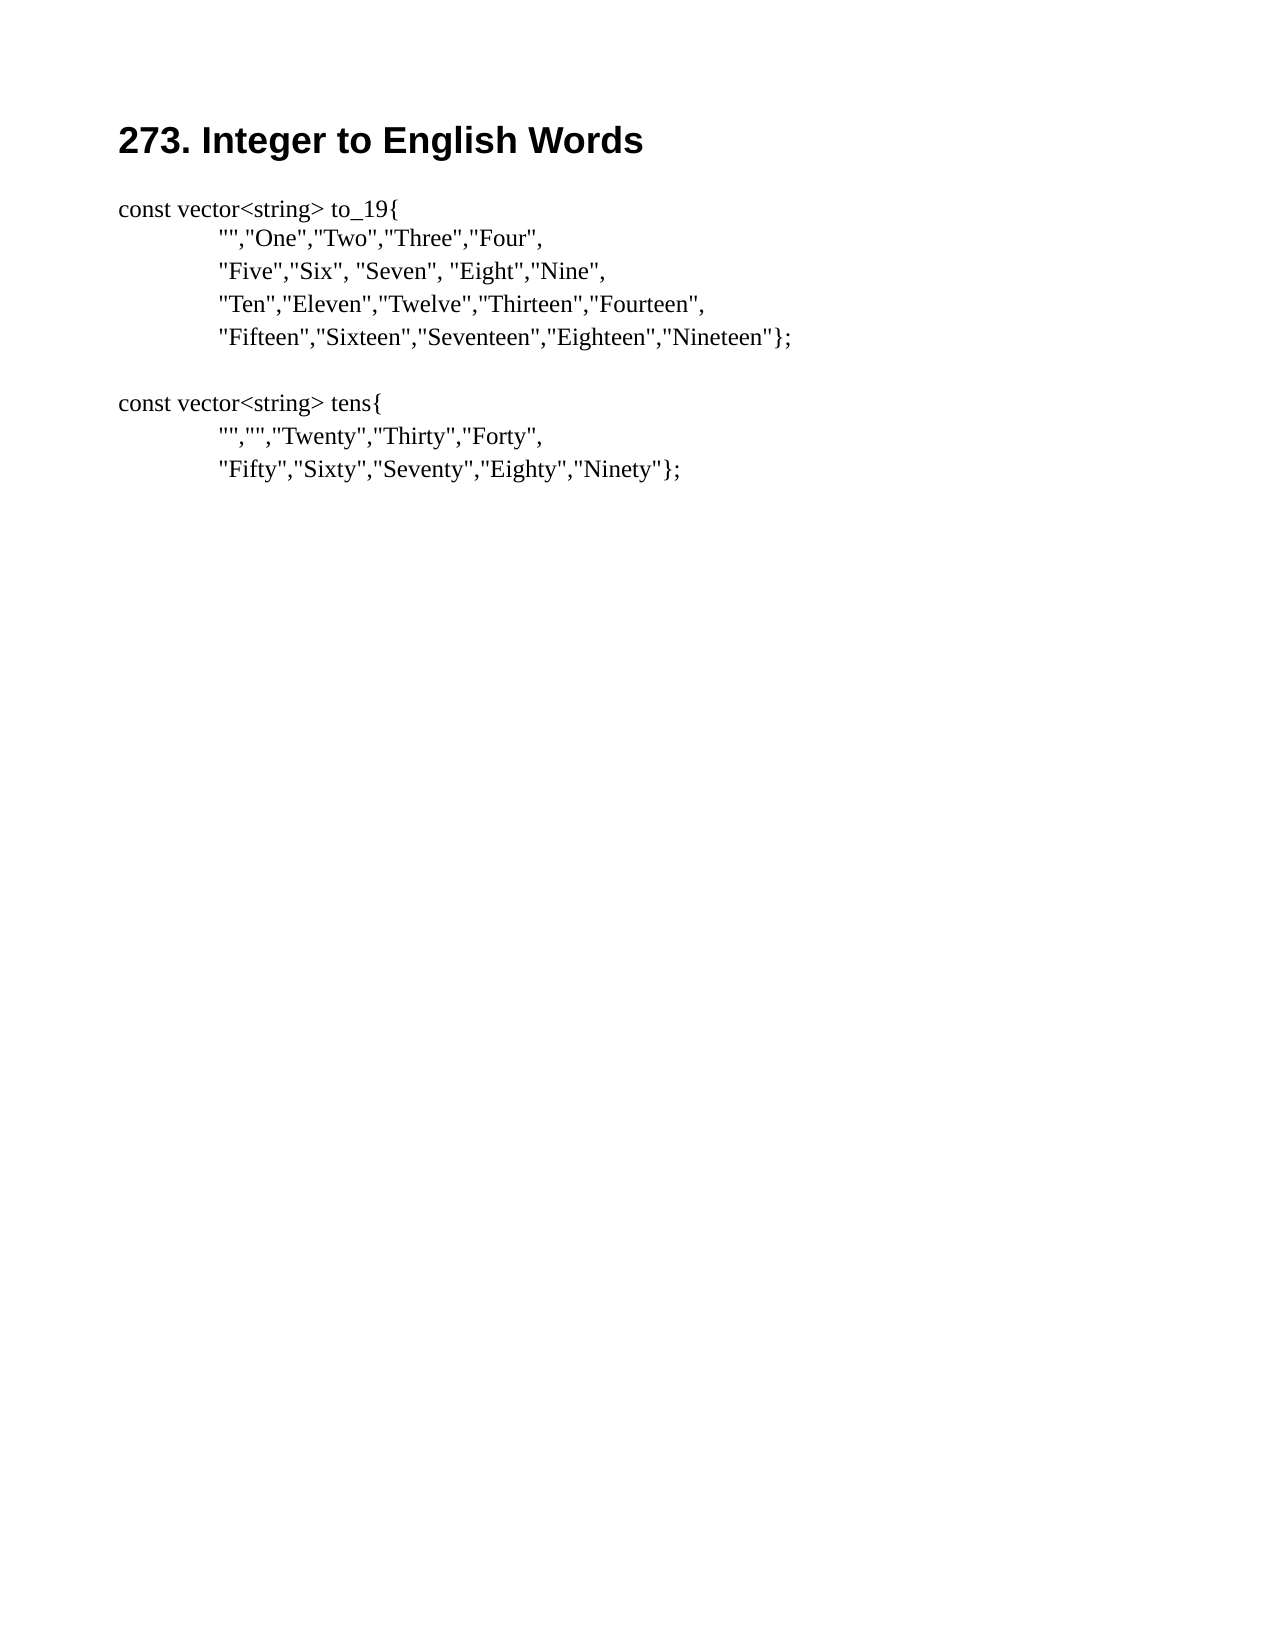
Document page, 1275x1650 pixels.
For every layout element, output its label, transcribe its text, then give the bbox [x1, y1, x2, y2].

text "","One","Two","Three","Four", [118, 223, 1157, 252]
text "Fifty","Sixty","Seventy","Eighty","Ninety"}; [118, 454, 1157, 483]
text "Five","Six", "Seven", "Eight","Nine", [118, 256, 1157, 285]
text const vector<string> tens{ [118, 388, 1157, 417]
subtitle 273. Integer to English Words [118, 118, 1157, 161]
text "Fifteen","Sixteen","Seventeen","Eighteen","Nineteen"}; [118, 322, 1157, 351]
text "","","Twenty","Thirty","Forty", [118, 421, 1157, 450]
text "Ten","Eleven","Twelve","Thirteen","Fourteen", [118, 289, 1157, 318]
text const vector<string> to_19{ [118, 194, 1157, 223]
